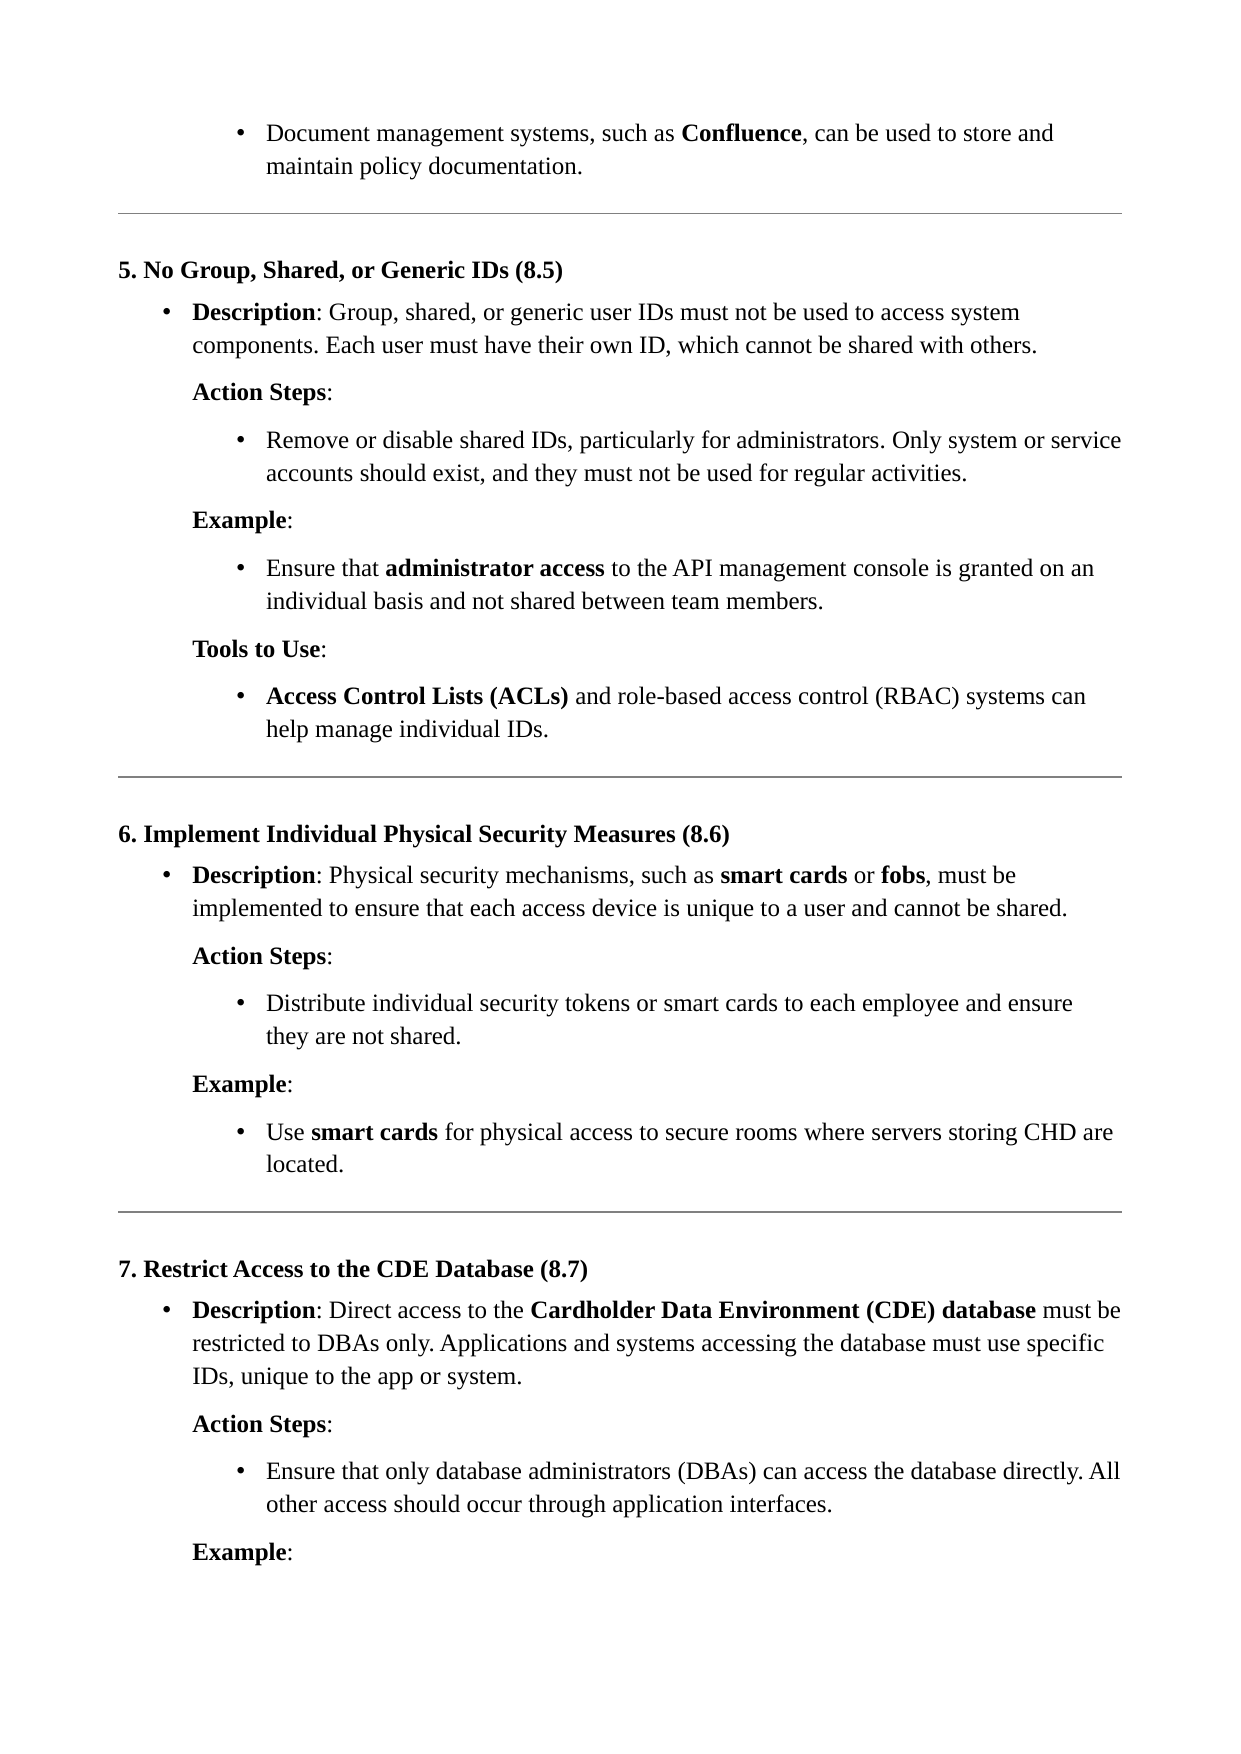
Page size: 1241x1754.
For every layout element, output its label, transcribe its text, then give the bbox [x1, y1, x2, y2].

list Ensure that administrator access to the API management console is granted on an individual basis and not shared between team members. [236, 553, 1122, 615]
subtitle 6. Implement Individual Physical Security Measures (8.6) [118, 819, 1122, 848]
list Ensure that only database administrators (DBAs) can access the database directly. All other access should occur through application interfaces. [236, 1456, 1122, 1518]
list Description: Direct access to the Cardholder Data Environment (CDE) database must be restricted to DBAs only. Applications and systems accessing the database must use specific IDs, unique to the app or system. [162, 1295, 1122, 1390]
list Document management systems, such as Confluence, can be used to store and maintain policy documentation. [236, 118, 1122, 180]
list Use smart cards for physical access to secure rooms where servers storing CHD are located. [236, 1117, 1122, 1178]
list Distribute individual security tokens or smart cards to each employee and ensure they are not shared. [236, 988, 1122, 1050]
list Description: Group, shared, or generic user IDs must not be used to access system components. Each user must have their own ID, which cannot be shared with others. [162, 297, 1122, 358]
list Example: [162, 1537, 1122, 1566]
list Access Control Lists (ACLs) and role-based access control (RBAC) systems can help manage individual IDs. [236, 681, 1122, 743]
list Example: [162, 1069, 1122, 1098]
subtitle 5. No Group, Shared, or Generic IDs (8.5) [118, 256, 1122, 284]
list Action Steps: [162, 377, 1122, 406]
subtitle 7. Restrict Access to the CDE Database (8.7) [118, 1254, 1122, 1283]
list Action Steps: [162, 1409, 1122, 1438]
list Tools to Use: [162, 634, 1122, 663]
list Example: [162, 506, 1122, 534]
list Remove or disable shared IDs, particularly for administrators. Only system or service accounts should exist, and they must not be used for regular activities. [236, 425, 1122, 487]
list Action Steps: [162, 941, 1122, 969]
list Description: Physical security mechanisms, such as smart cards or fobs, must be implemented to ensure that each access device is unique to a user and cannot be shared. [162, 860, 1122, 922]
